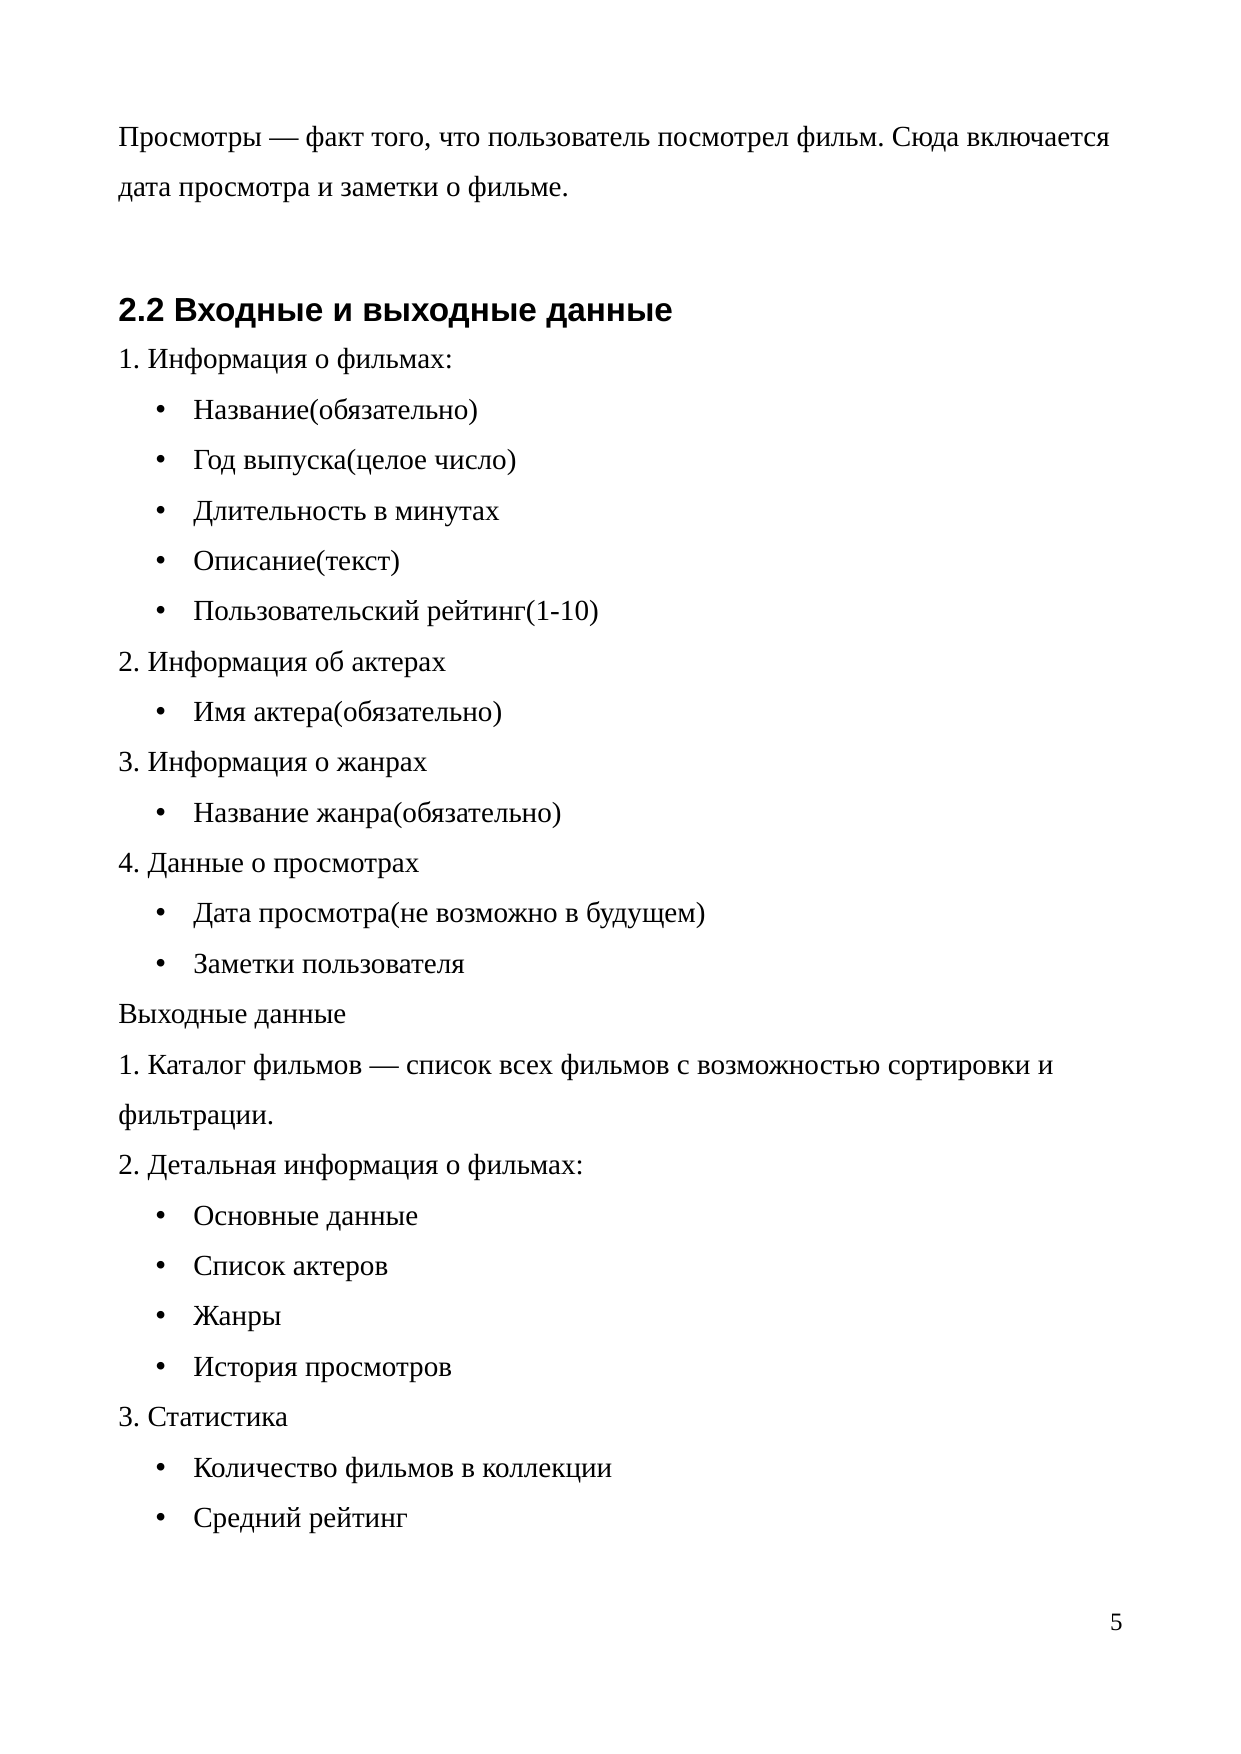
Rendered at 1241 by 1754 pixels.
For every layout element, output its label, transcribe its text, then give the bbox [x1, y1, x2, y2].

list Основные данные [156, 1198, 1122, 1231]
list Пользовательский рейтинг(1-10) [156, 593, 1122, 627]
text Выходные данные [118, 996, 1122, 1030]
text Просмотры — факт того, что пользователь посмотрел фильм. Сюда включается дата просмотра и заметки о фильме. [118, 119, 1122, 203]
text 1. Информация о фильмах: [118, 341, 1122, 375]
list Жанры [156, 1298, 1122, 1332]
list Заметки пользователя [156, 946, 1122, 980]
list Средний рейтинг [156, 1500, 1122, 1534]
text 3. Информация о жанрах [118, 744, 1122, 778]
list Длительность в минутах [156, 493, 1122, 526]
list Название жанра(обязательно) [156, 795, 1122, 828]
list Количество фильмов в коллекции [156, 1450, 1122, 1483]
text 2. Детальная информация о фильмах: [118, 1147, 1122, 1181]
text 1. Каталог фильмов — список всех фильмов с возможностью сортировки и фильтрации. [118, 1047, 1122, 1131]
text 4. Данные о просмотрах [118, 845, 1122, 879]
list Имя актера(обязательно) [156, 694, 1122, 728]
list Описание(текст) [156, 543, 1122, 577]
list Дата просмотра(не возможно в будущем) [156, 896, 1122, 929]
list Год выпуска(целое число) [156, 442, 1122, 476]
text 3. Статистика [118, 1399, 1122, 1433]
subtitle 2.2 Входные и выходные данные [118, 291, 1122, 329]
text 2. Информация об актерах [118, 644, 1122, 677]
list Список актеров [156, 1248, 1122, 1282]
list Название(обязательно) [156, 392, 1122, 425]
list История просмотров [156, 1349, 1122, 1383]
